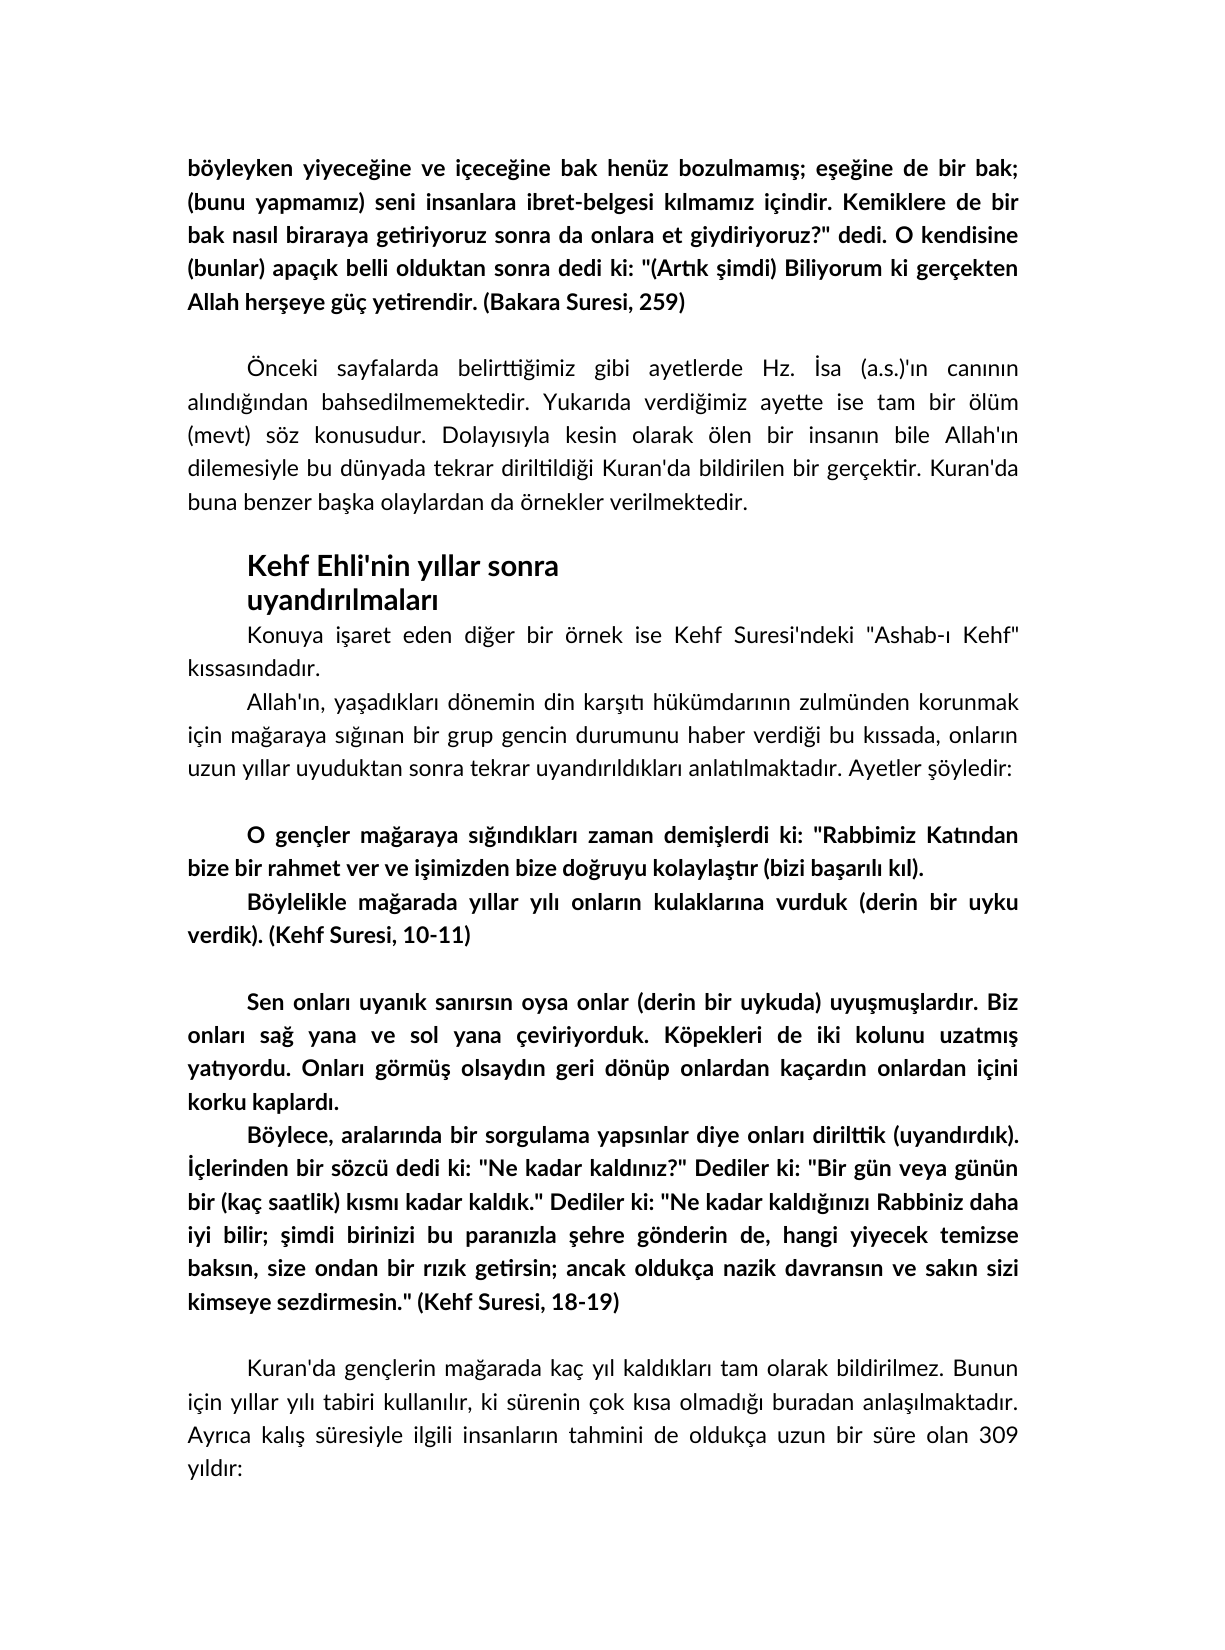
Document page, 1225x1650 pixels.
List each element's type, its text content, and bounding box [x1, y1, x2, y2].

text Böylece, aralarında bir sorgulama yapsınlar diye onları dirilttik (uyandırdık). İçlerinden bir sözcü dedi ki: "Ne kadar kaldınız?" Dediler ki: "Bir gün veya günün bir (kaç saatlik) kısmı kadar kaldık." Dediler ki: "Ne kadar kaldığınızı Rabbiniz daha iyi bilir; şimdi birinizi bu paranızla şehre gönderin de, hangi yiyecek temizse baksın, size ondan bir rızık getirsin; ancak oldukça nazik davransın ve sakın sizi kimseye sezdirmesin." (Kehf Suresi, 18-19) [187, 1117, 1020, 1317]
text Sen onları uyanık sanırsın oysa onlar (derin bir uykuda) uyuşmuşlardır. Biz onları sağ yana ve sol yana çeviriyorduk. Köpekleri de iki kolunu uzatmış yatıyordu. Onları görmüş olsaydın geri dönüp onlardan kaçardın onlardan içini korku kaplardı. [187, 983, 1020, 1117]
text Kehf Ehli'nin yıllar sonra [187, 550, 1020, 583]
text böyleyken yiyeceğine ve içeceğine bak henüz bozulmamış; eşeğine de bir bak; (bunu yapmamız) seni insanlara ibret-belgesi kılmamız içindir. Kemiklere de bir bak nasıl biraraya getiriyoruz sonra da onlara et giydiriyoruz?" dedi. O kendisine (bunlar) apaçık belli olduktan sonra dedi ki: "(Artık şimdi) Biliyorum ki gerçekten Allah herşeye güç yetirendir. (Bakara Suresi, 259) [187, 150, 1020, 317]
text Kuran'da gençlerin mağarada kaç yıl kaldıkları tam olarak bildirilmez. Bunun için yıllar yılı tabiri kullanılır, ki sürenin çok kısa olmadığı buradan anlaşılmaktadır. Ayrıca kalış süresiyle ilgili insanların tahmini de oldukça uzun bir süre olan 309 yıldır: [187, 1350, 1020, 1483]
text Allah'ın, yaşadıkları dönemin din karşıtı hükümdarının zulmünden korunmak için mağaraya sığınan bir grup gencin durumunu haber verdiği bu kıssada, onların uzun yıllar uyuduktan sonra tekrar uyandırıldıkları anlatılmaktadır. Ayetler şöyledir: [187, 683, 1020, 783]
text Konuya işaret eden diğer bir örnek ise Kehf Suresi'ndeki "Ashab-ı Kehf" kıssasındadır. [187, 617, 1020, 683]
text Böylelikle mağarada yıllar yılı onların kulaklarına vurduk (derin bir uyku verdik). (Kehf Suresi, 10-11) [187, 883, 1020, 950]
text O gençler mağaraya sığındıkları zaman demişlerdi ki: "Rabbimiz Katından bize bir rahmet ver ve işimizden bize doğruyu kolaylaştır (bizi başarılı kıl). [187, 817, 1020, 883]
text uyandırılmaları [187, 583, 1020, 617]
text Önceki sayfalarda belirttiğimiz gibi ayetlerde Hz. İsa (a.s.)'ın canının alındığından bahsedilmemektedir. Yukarıda verdiğimiz ayette ise tam bir ölüm (mevt) söz konusudur. Dolayısıyla kesin olarak ölen bir insanın bile Allah'ın dilemesiyle bu dünyada tekrar diriltildiği Kuran'da bildirilen bir gerçektir. Kuran'da buna benzer başka olaylardan da örnekler verilmektedir. [187, 350, 1020, 517]
